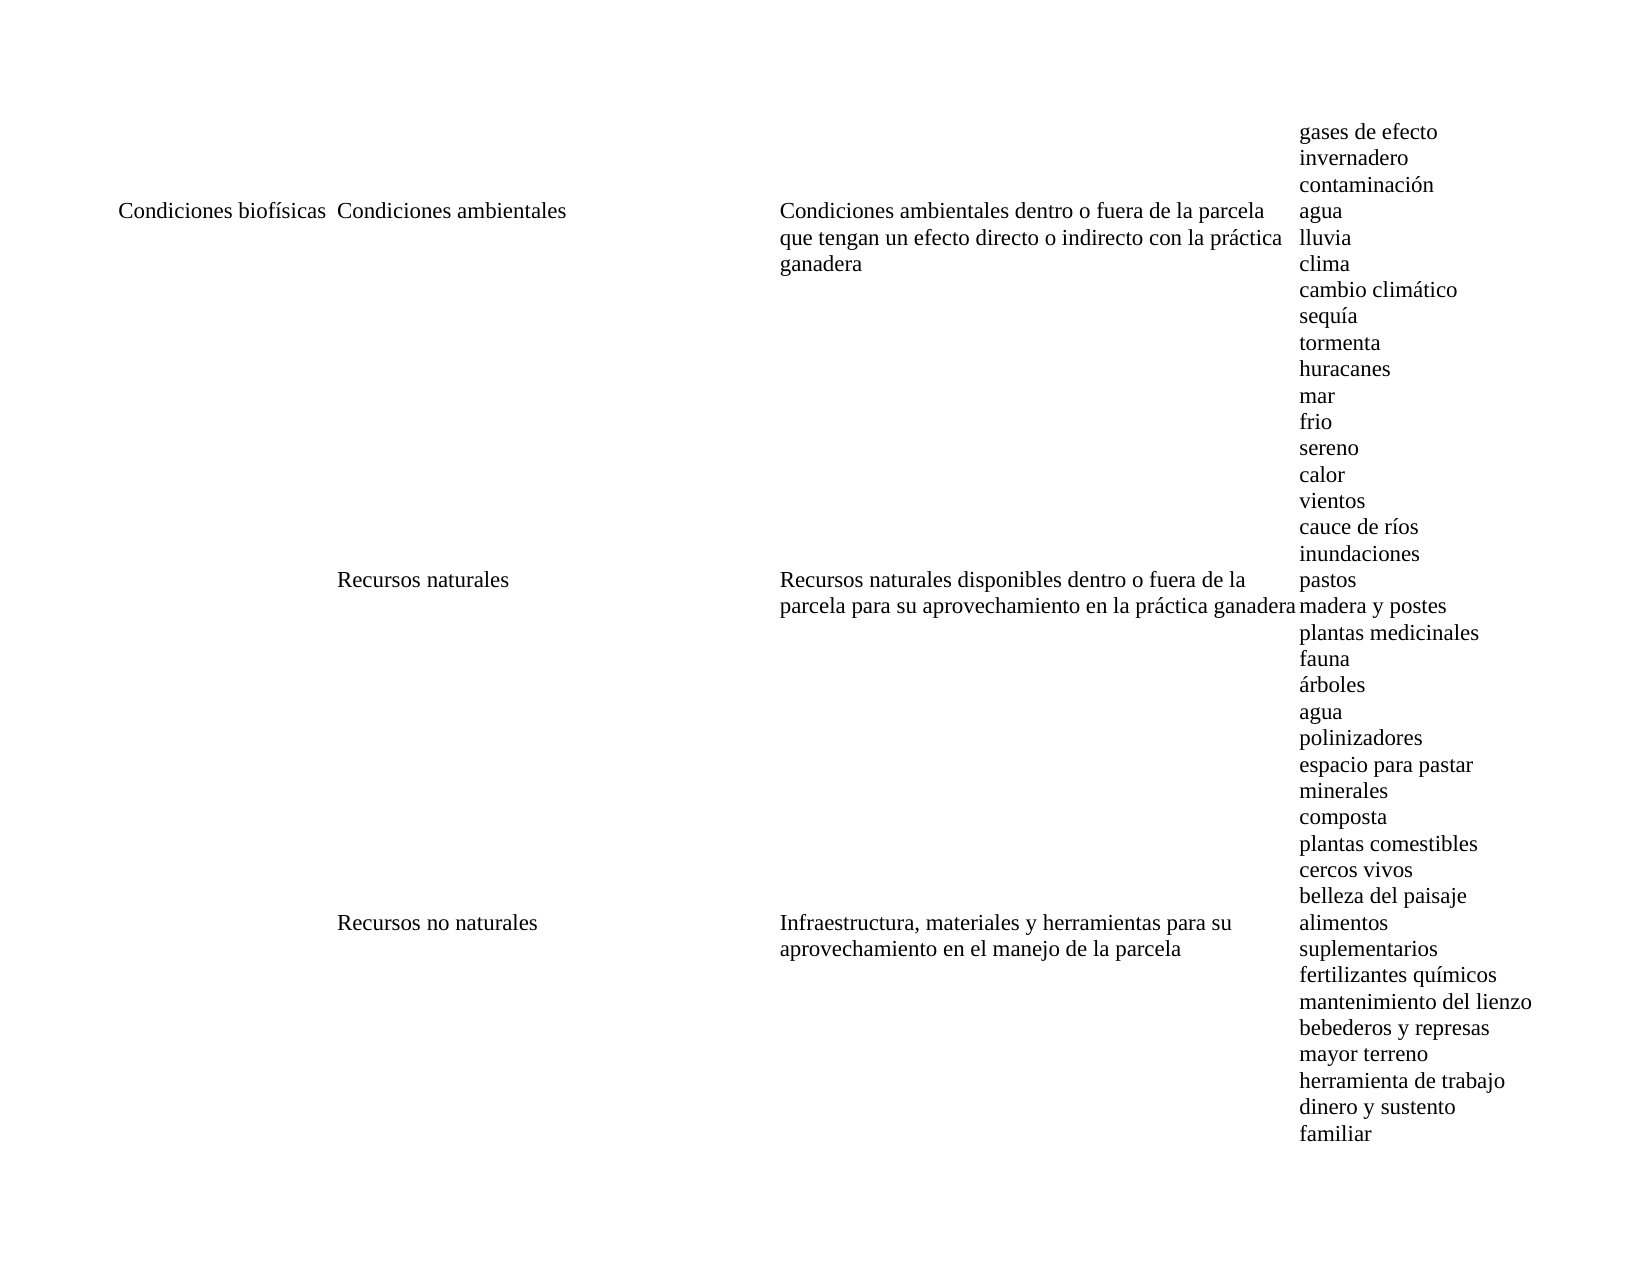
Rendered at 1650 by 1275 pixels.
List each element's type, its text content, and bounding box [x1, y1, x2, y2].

table_cell Recursos naturales [337, 566, 779, 909]
table_cell [780, 118, 1299, 197]
table_cell Infraestructura, materiales y herramientas para su aprovechamiento en el manejo de la parcela [780, 909, 1299, 1146]
table_cell Condiciones ambientales [337, 197, 779, 566]
table_cell Condiciones ambientales dentro o fuera de la parcela que tengan un efecto directo o indirecto con la práctica ganadera [780, 197, 1299, 566]
table_cell Condiciones biofísicas [118, 197, 337, 1146]
table_cell agua lluvia clima cambio climático sequía tormenta huracanes mar frio sereno calor vientos cauce de ríos inundaciones [1299, 197, 1532, 566]
table_cell [337, 118, 779, 197]
table_cell pastos madera y postes plantas medicinales fauna árboles agua polinizadores espacio para pastar minerales composta plantas comestibles cercos vivos belleza del paisaje [1299, 566, 1532, 909]
table_cell gases de efecto invernadero contaminación [1299, 118, 1532, 197]
table_cell Recursos naturales disponibles dentro o fuera de la parcela para su aprovechamiento en la práctica ganadera [780, 566, 1299, 909]
table_cell alimentos suplementarios fertilizantes químicos mantenimiento del lienzo bebederos y represas mayor terreno herramienta de trabajo dinero y sustento familiar [1299, 909, 1532, 1146]
table_cell Recursos no naturales [337, 909, 779, 1146]
